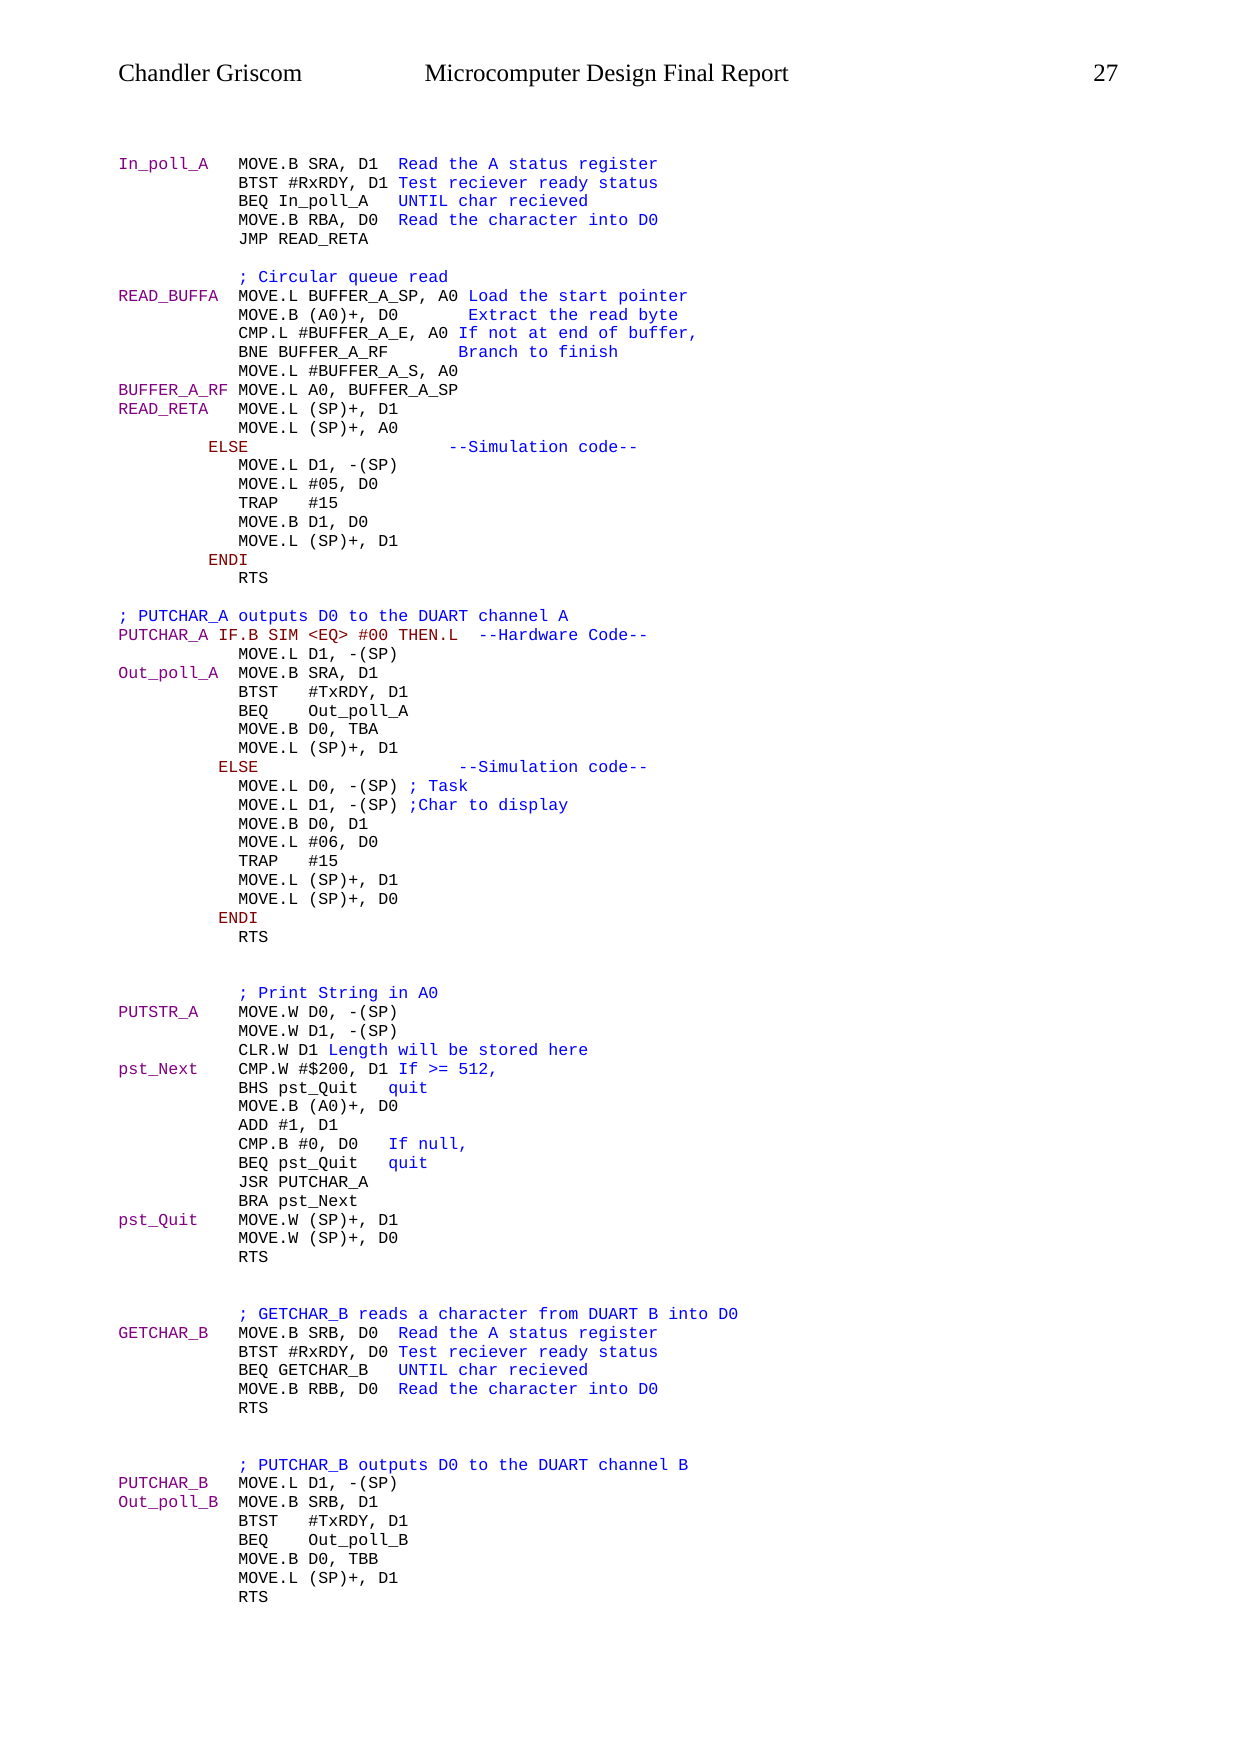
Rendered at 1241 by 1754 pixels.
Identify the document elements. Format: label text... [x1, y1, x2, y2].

text RTS [118, 1588, 1122, 1607]
text MOVE.L #05, D0 [118, 476, 1122, 495]
text BEQ GETCHAR_B UNTIL char recieved [118, 1362, 1122, 1381]
text PUTCHAR_A IF.B SIM <EQ> #00 THEN.L --Hardware Code-- [118, 627, 1122, 646]
text BEQ Out_poll_B [118, 1532, 1122, 1551]
text MOVE.B D0, TBB [118, 1551, 1122, 1569]
text MOVE.B D0, D1 [118, 815, 1122, 834]
text In_poll_A MOVE.B SRA, D1 Read the A status register [118, 155, 1122, 174]
text BTST #RxRDY, D1 Test reciever ready status [118, 174, 1122, 193]
text ELSE --Simulation code-- [118, 438, 1122, 457]
text BEQ In_poll_A UNTIL char recieved [118, 193, 1122, 212]
text BEQ Out_poll_A [118, 702, 1122, 721]
text GETCHAR_B MOVE.B SRB, D0 Read the A status register [118, 1324, 1122, 1343]
text MOVE.L (SP)+, D1 [118, 532, 1122, 551]
text ELSE --Simulation code-- [118, 759, 1122, 777]
text ENDI [118, 909, 1122, 928]
text BTST #RxRDY, D0 Test reciever ready status [118, 1343, 1122, 1362]
text CMP.B #0, D0 If null, [118, 1136, 1122, 1154]
text pst_Next CMP.W #$200, D1 If >= 512, [118, 1060, 1122, 1079]
text MOVE.L D1, -(SP) ;Char to display [118, 796, 1122, 815]
text MOVE.L #06, D0 [118, 834, 1122, 853]
text MOVE.L #BUFFER_A_S, A0 [118, 363, 1122, 382]
text MOVE.B (A0)+, D0 Extract the read byte [118, 306, 1122, 325]
text CMP.L #BUFFER_A_E, A0 If not at end of buffer, [118, 325, 1122, 344]
text MOVE.W (SP)+, D0 [118, 1230, 1122, 1249]
text PUTCHAR_B MOVE.L D1, -(SP) [118, 1475, 1122, 1494]
text PUTSTR_A MOVE.W D0, -(SP) [118, 1004, 1122, 1023]
text MOVE.B D0, TBA [118, 721, 1122, 740]
text BEQ pst_Quit quit [118, 1154, 1122, 1173]
text MOVE.L D0, -(SP) ; Task [118, 777, 1122, 796]
text MOVE.L (SP)+, D1 [118, 740, 1122, 759]
text RTS [118, 570, 1122, 589]
text RTS [118, 928, 1122, 947]
text JSR PUTCHAR_A [118, 1173, 1122, 1192]
text MOVE.L (SP)+, D0 [118, 891, 1122, 909]
text BNE BUFFER_A_RF Branch to finish [118, 344, 1122, 363]
text BHS pst_Quit quit [118, 1079, 1122, 1098]
text BUFFER_A_RF MOVE.L A0, BUFFER_A_SP [118, 382, 1122, 400]
text BTST #TxRDY, D1 [118, 683, 1122, 702]
text CLR.W D1 Length will be stored here [118, 1041, 1122, 1060]
text MOVE.L D1, -(SP) [118, 457, 1122, 476]
text TRAP #15 [118, 495, 1122, 513]
text ; GETCHAR_B reads a character from DUART B into D0 [118, 1305, 1122, 1324]
text Out_poll_B MOVE.B SRB, D1 [118, 1494, 1122, 1513]
text BTST #TxRDY, D1 [118, 1513, 1122, 1532]
text pst_Quit MOVE.W (SP)+, D1 [118, 1211, 1122, 1230]
text ; PUTCHAR_A outputs D0 to the DUART channel A [118, 608, 1122, 627]
text MOVE.L (SP)+, A0 [118, 419, 1122, 438]
text MOVE.B RBB, D0 Read the character into D0 [118, 1381, 1122, 1400]
text MOVE.L (SP)+, D1 [118, 1569, 1122, 1588]
text READ_BUFFA MOVE.L BUFFER_A_SP, A0 Load the start pointer [118, 287, 1122, 306]
text MOVE.B D1, D0 [118, 513, 1122, 532]
text MOVE.B RBA, D0 Read the character into D0 [118, 212, 1122, 231]
text MOVE.L (SP)+, D1 [118, 872, 1122, 891]
text ; Print String in A0 [118, 985, 1122, 1004]
text JMP READ_RETA [118, 231, 1122, 249]
text ; Circular queue read [118, 268, 1122, 287]
text ENDI [118, 551, 1122, 570]
text Out_poll_A MOVE.B SRA, D1 [118, 664, 1122, 683]
text BRA pst_Next [118, 1192, 1122, 1211]
text RTS [118, 1249, 1122, 1268]
text MOVE.L D1, -(SP) [118, 646, 1122, 664]
text TRAP #15 [118, 853, 1122, 872]
text READ_RETA MOVE.L (SP)+, D1 [118, 400, 1122, 419]
text MOVE.B (A0)+, D0 [118, 1098, 1122, 1117]
text ADD #1, D1 [118, 1117, 1122, 1136]
text RTS [118, 1400, 1122, 1418]
text MOVE.W D1, -(SP) [118, 1023, 1122, 1041]
text ; PUTCHAR_B outputs D0 to the DUART channel B [118, 1456, 1122, 1475]
